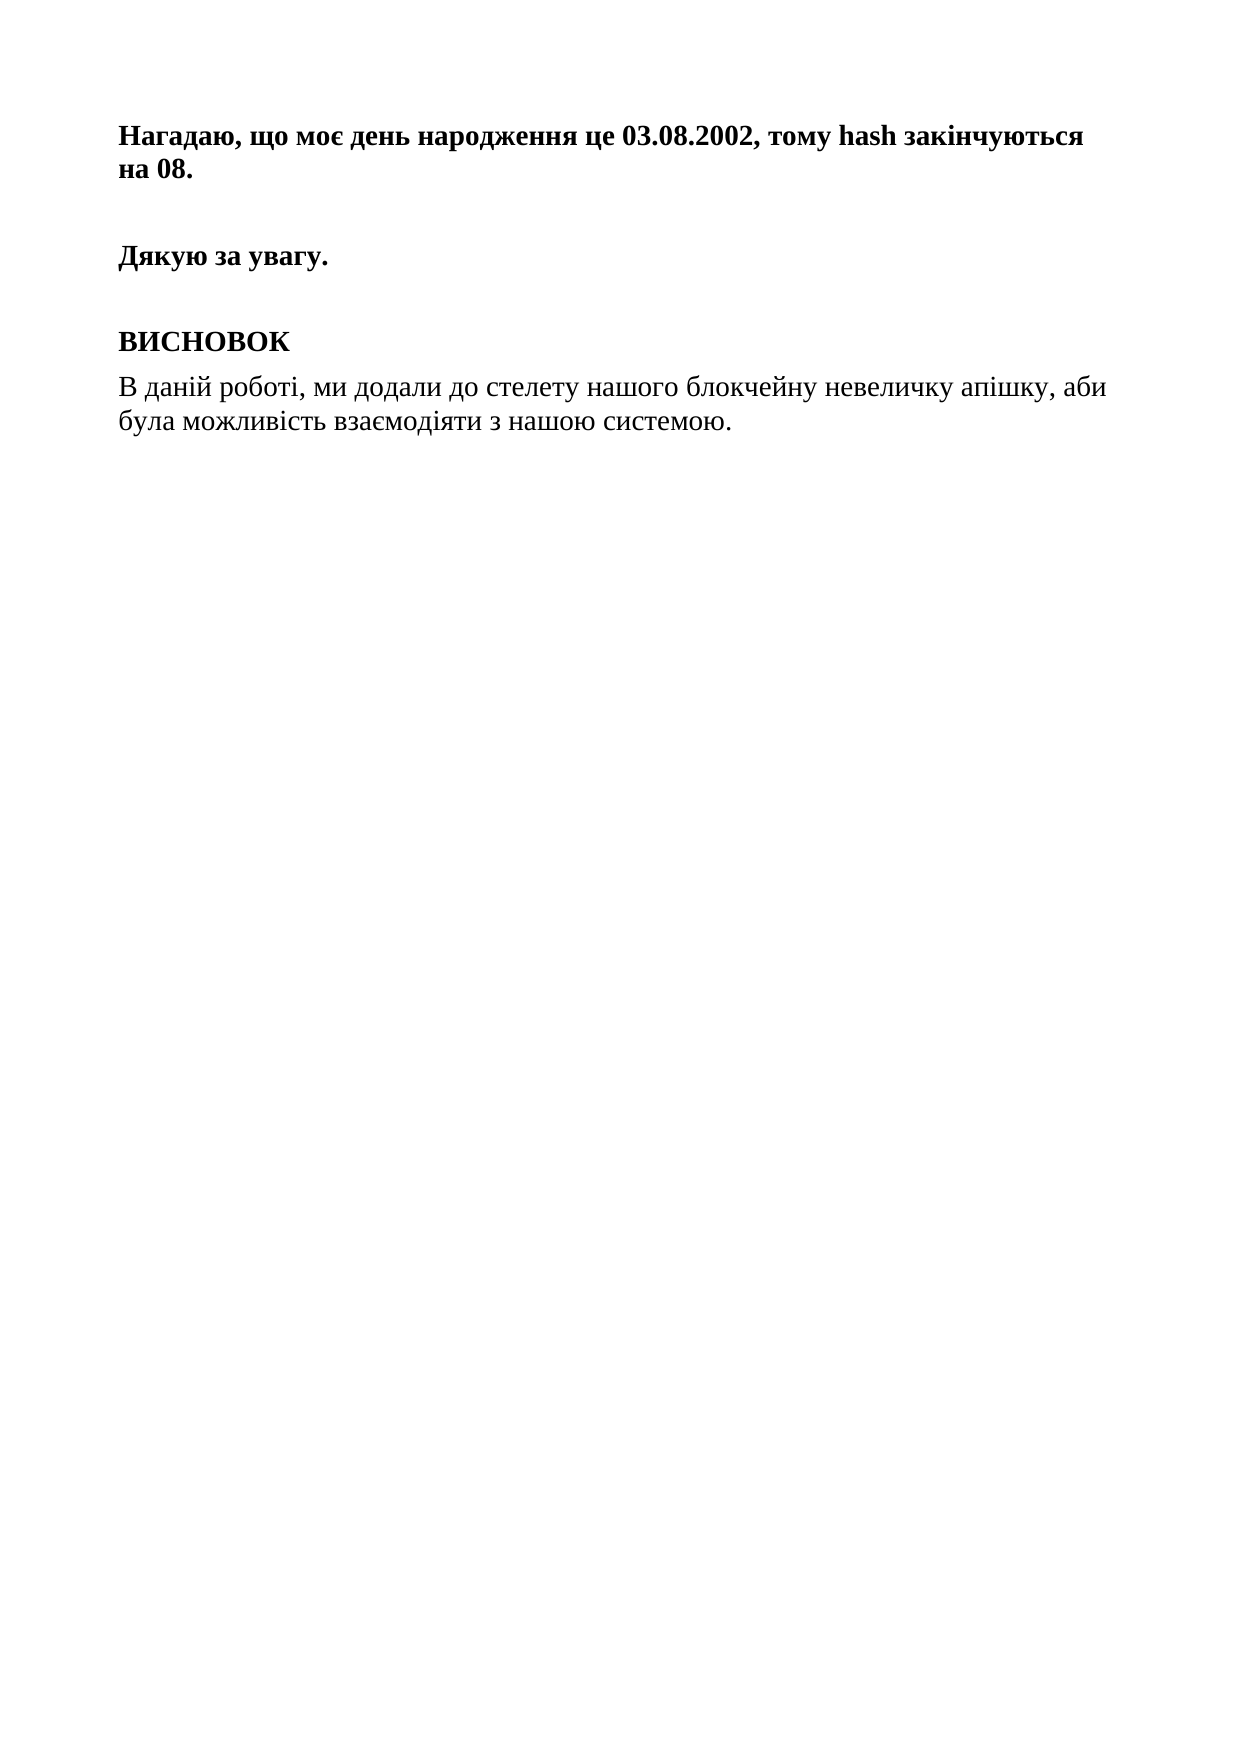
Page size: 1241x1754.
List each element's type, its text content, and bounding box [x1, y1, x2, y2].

text В даній роботі, ми додали до стелету нашого блокчейну невеличку апішку, аби була можливість взаємодіяти з нашою системою. [118, 369, 1122, 436]
text Дякую за увагу. [118, 238, 1122, 271]
text ВИСНОВОК [118, 324, 1122, 357]
text Нагадаю, що моє день народження це 03.08.2002, тому hash закінчуються на 08. [118, 118, 1122, 185]
